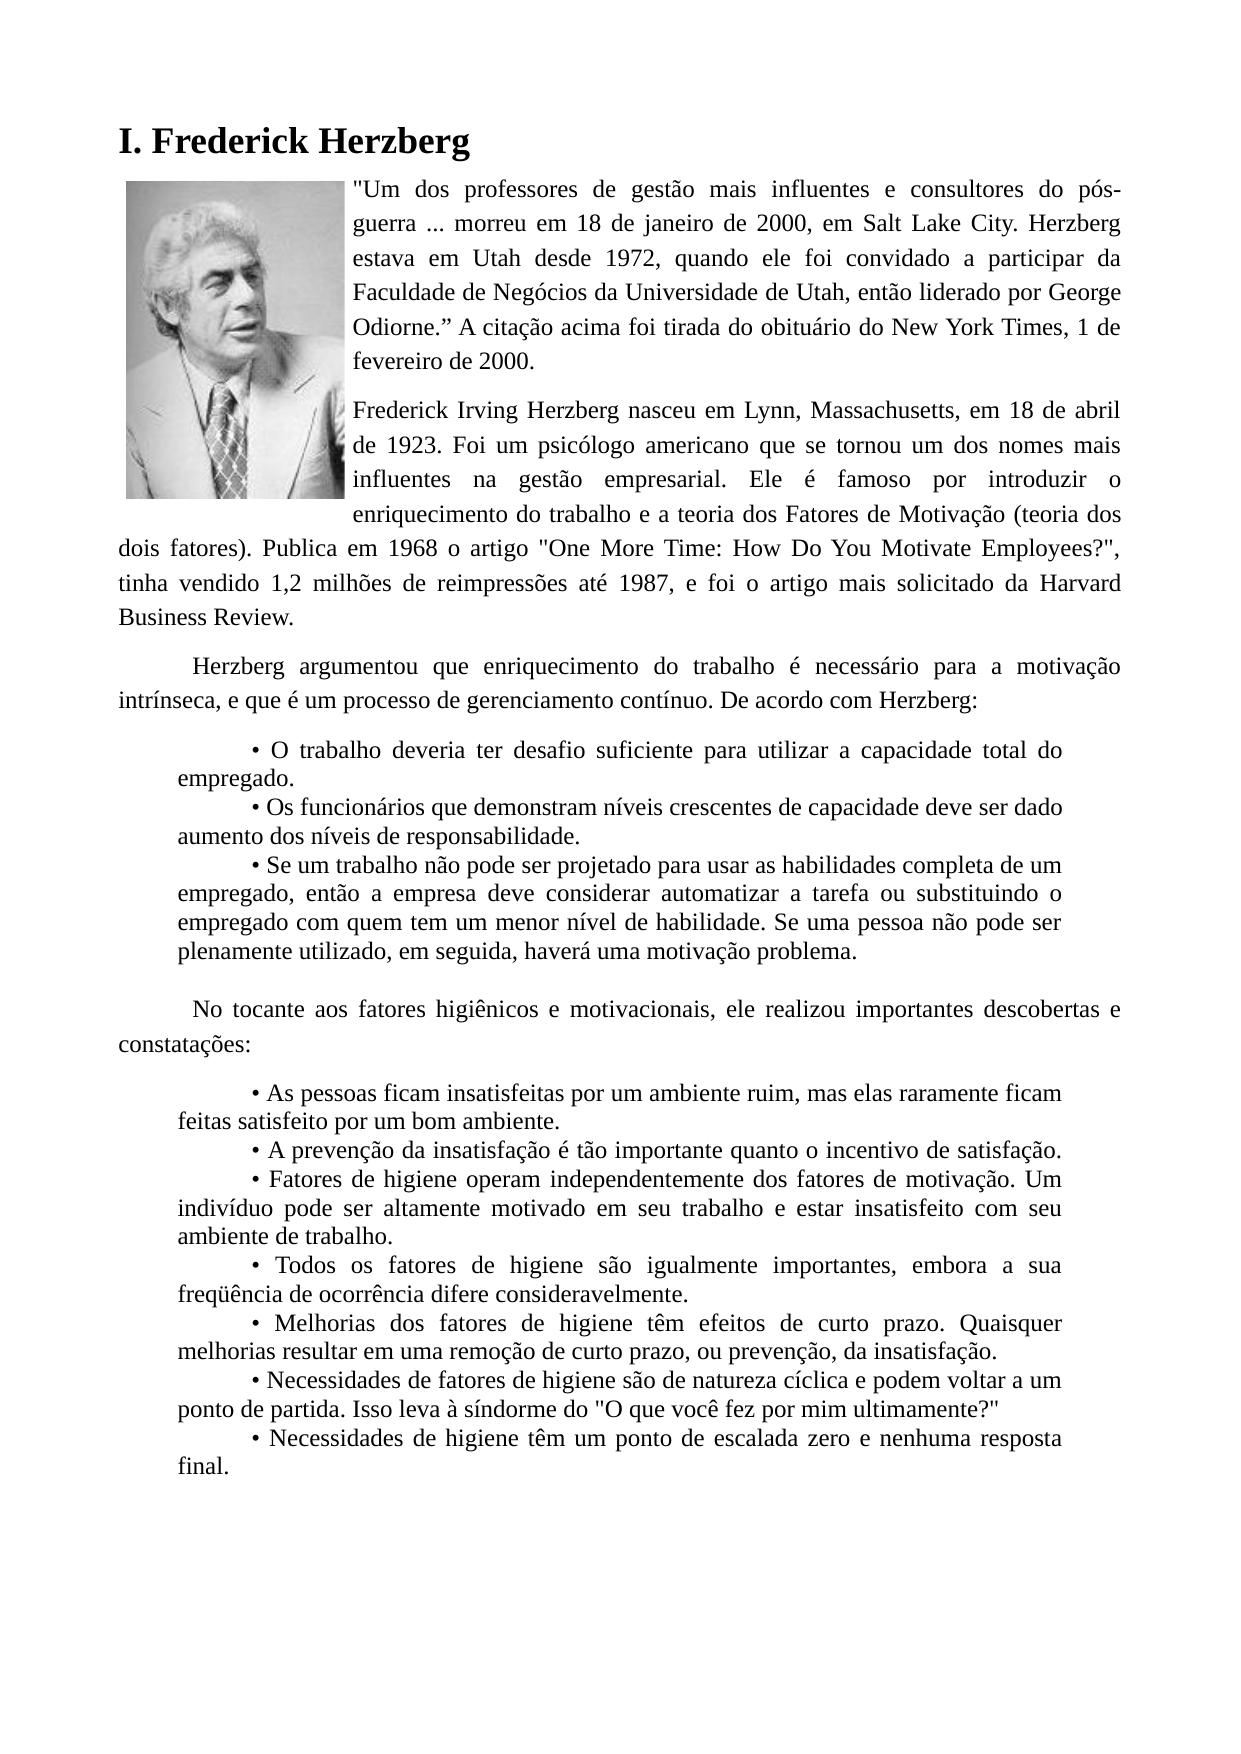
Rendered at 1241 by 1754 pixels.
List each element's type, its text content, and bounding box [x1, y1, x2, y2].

text Frederick Irving Herzberg nasceu em Lynn, Massachusetts, em 18 de abril de 1923. Foi um psicólogo americano que se tornou um dos nomes mais influentes na gestão empresarial. Ele é famoso por introduzir o enriquecimento do trabalho e a teoria dos Fatores de Motivação (teoria dos dois fatores). Publica em 1968 o artigo "One More Time: How Do You Motivate Employees?", tinha vendido 1,2 milhões de reimpressões até 1987, e foi o artigo mais solicitado da Harvard Business Review. [118, 395, 1122, 631]
text • Se um trabalho não pode ser projetado para usar as habilidades completa de um empregado, então a empresa deve considerar automatizar a tarefa ou substituindo o empregado com quem tem um menor nível de habilidade. Se uma pessoa não pode ser plenamente utilizado, em seguida, haverá uma motivação problema. [177, 850, 1063, 965]
text • Necessidades de higiene têm um ponto de escalada zero e nenhuma resposta final. [177, 1423, 1063, 1480]
text • Melhorias dos fatores de higiene têm efeitos de curto prazo. Quaisquer melhorias resultar em uma remoção de curto prazo, ou prevenção, da insatisfação. [177, 1308, 1063, 1365]
text • Todos os fatores de higiene são igualmente importantes, embora a sua freqüência de ocorrência difere consideravelmente. [177, 1250, 1063, 1308]
text No tocante aos fatores higiênicos e motivacionais, ele realizou importantes descobertas e constatações: [118, 994, 1122, 1057]
picture [126, 181, 345, 499]
text Herzberg argumentou que enriquecimento do trabalho é necessário para a motivação intrínseca, e que é um processo de gerenciamento contínuo. De acordo com Herzberg: [118, 651, 1122, 714]
subtitle I. Frederick Herzberg [118, 118, 1122, 161]
text • O trabalho deveria ter desafio suficiente para utilizar a capacidade total do empregado. • Os funcionários que demonstram níveis crescentes de capacidade deve ser dado aumento dos níveis de responsabilidade. [177, 735, 1063, 850]
text • A prevenção da insatisfação é tão importante quanto o incentivo de satisfação. • Fatores de higiene operam independentemente dos fatores de motivação. Um indivíduo pode ser altamente motivado em seu trabalho e estar insatisfeito com seu ambiente de trabalho. [177, 1135, 1063, 1250]
text • Necessidades de fatores de higiene são de natureza cíclica e podem voltar a um ponto de partida. Isso leva à síndorme do "O que você fez por mim ultimamente?" [177, 1365, 1063, 1423]
text "Um dos professores de gestão mais influentes e consultores do pós-guerra ... morreu em 18 de janeiro de 2000, em Salt Lake City. Herzberg estava em Utah desde 1972, quando ele foi convidado a participar da Faculdade de Negócios da Universidade de Utah, então liderado por George Odiorne.” A citação acima foi tirada do obituário do New York Times, 1 de fevereiro de 2000. [118, 174, 1122, 375]
text • As pessoas ficam insatisfeitas por um ambiente ruim, mas elas raramente ficam feitas satisfeito por um bom ambiente. [177, 1078, 1063, 1135]
